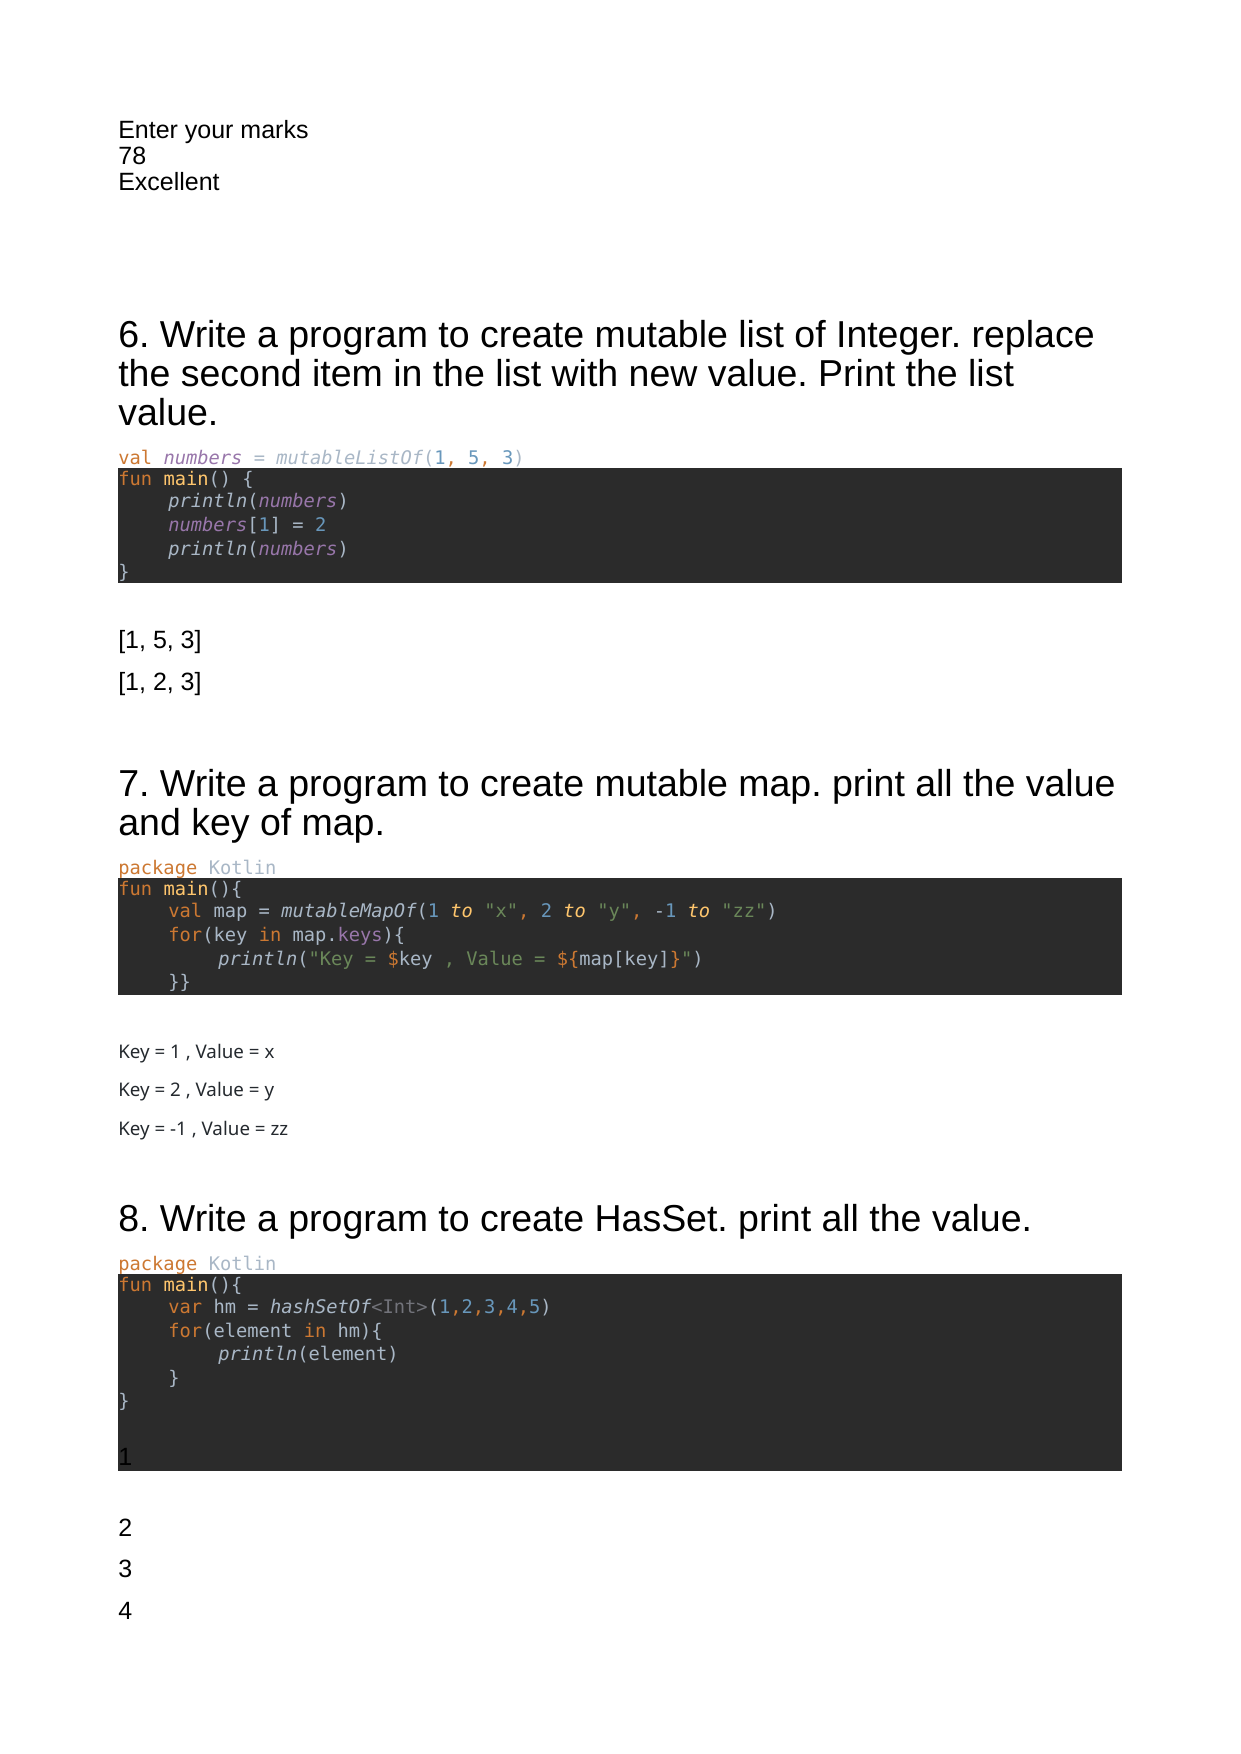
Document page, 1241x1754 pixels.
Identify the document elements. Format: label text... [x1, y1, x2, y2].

title [1, 5, 3] [118, 628, 1122, 654]
title [1, 2, 3] [118, 670, 1122, 696]
title Excellent [118, 170, 1122, 196]
text fun main() { [118, 468, 1122, 490]
text } [118, 1367, 1122, 1391]
text val numbers = mutableListOf(1, 5, 3) [118, 449, 1122, 468]
title Key = 1 , Value = x [118, 1040, 1122, 1063]
text numbers[1] = 2 [118, 514, 1122, 538]
text } [118, 561, 1122, 583]
title 8. Write a program to create HasSet. print all the value. [118, 1200, 1122, 1239]
text 2 [118, 1516, 1122, 1542]
text println(numbers) [118, 490, 1122, 514]
text 4 [118, 1599, 1122, 1624]
text println(element) [118, 1343, 1122, 1367]
text }} [118, 971, 1122, 995]
title Enter your marks [118, 118, 1122, 144]
text var hm = hashSetOf<Int>(1,2,3,4,5) [118, 1296, 1122, 1319]
text 3 [118, 1557, 1122, 1583]
text println("Key = $key , Value = ${map[key]}") [118, 948, 1122, 971]
text for(element in hm){ [118, 1319, 1122, 1343]
title 7. Write a program to create mutable map. print all the value and key of map. [118, 766, 1122, 843]
text fun main(){ [118, 878, 1122, 900]
text fun main(){ [118, 1274, 1122, 1296]
text val map = mutableMapOf(1 to "x", 2 to "y", -1 to "zz") [118, 900, 1122, 924]
text println(numbers) [118, 538, 1122, 561]
text package Kotlin [118, 1254, 1122, 1274]
title Key = -1 , Value = zz [118, 1117, 1122, 1140]
text package Kotlin [118, 859, 1122, 878]
text } [118, 1391, 1122, 1412]
title Key = 2 , Value = y [118, 1078, 1122, 1101]
title 6. Write a program to create mutable list of Integer. replace the second item in the list with new value. Print the list value. [118, 317, 1122, 433]
title 78 [118, 144, 1122, 170]
text for(key in map.keys){ [118, 924, 1122, 948]
text 1 [118, 1442, 1122, 1471]
